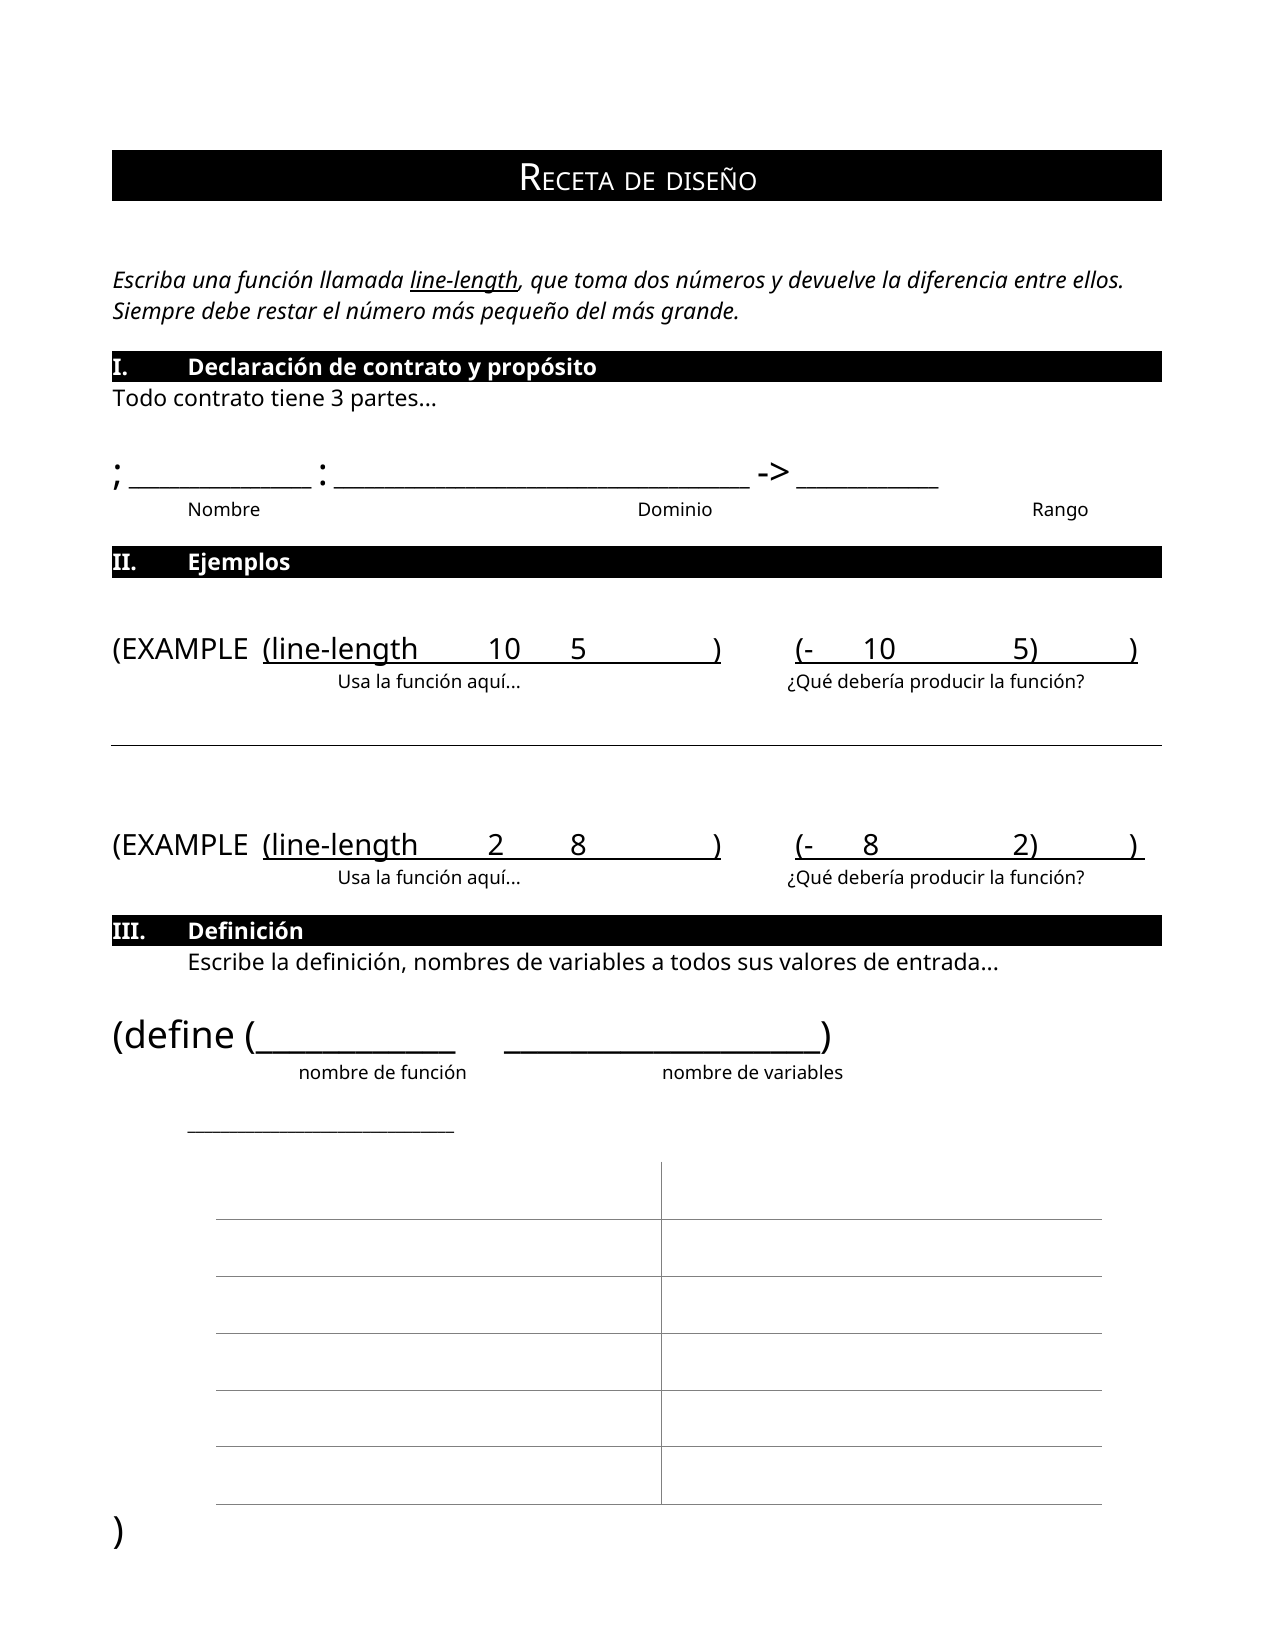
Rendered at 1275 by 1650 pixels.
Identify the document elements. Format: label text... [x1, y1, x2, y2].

table_cell [216, 1391, 661, 1446]
table_cell [216, 1277, 661, 1332]
text (define (____________ ___________________) [112, 1008, 1162, 1059]
text ________________________________ [112, 1111, 1162, 1136]
table_header [216, 1162, 661, 1218]
table_header [662, 1162, 1102, 1218]
table_cell [662, 1391, 1102, 1446]
table_cell [662, 1334, 1102, 1389]
text Escriba una función llamada line-length, que toma dos números y devuelve la diferencia entre ellos. Siempre debe restar el número más pequeño del más grande. [112, 263, 1162, 326]
table_cell [216, 1334, 661, 1389]
table_cell [662, 1277, 1102, 1332]
text (EXAMPLE (line-length 10 5 ) (- 10 5) ) [112, 629, 1162, 668]
subtitle Definición [112, 915, 1162, 946]
text ; __________________ : _________________________________________ -> ______________ [112, 445, 1162, 496]
table_cell [662, 1220, 1102, 1276]
text nombre de función nombre de variables [112, 1059, 1162, 1085]
text Todo contrato tiene 3 partes... [112, 382, 1162, 413]
subtitle Ejemplos [112, 546, 1162, 578]
table_cell [216, 1220, 661, 1276]
subtitle Declaración de contrato y propósito [112, 351, 1162, 382]
table_cell [662, 1447, 1102, 1503]
text (EXAMPLE (line-length 2 8 ) (- 8 2) ) [112, 824, 1162, 864]
text Nombre Dominio Rango [112, 496, 1162, 521]
text Usa la función aquí... ¿Qué debería producir la función? [112, 668, 1162, 694]
list Escribe la definición, nombres de variables a todos sus valores de entrada... [150, 946, 1162, 977]
text ) [112, 1503, 1162, 1554]
subtitle Receta de diseño [112, 150, 1162, 201]
text Usa la función aquí... ¿Qué debería producir la función? [112, 864, 1162, 890]
table_cell [216, 1447, 661, 1503]
